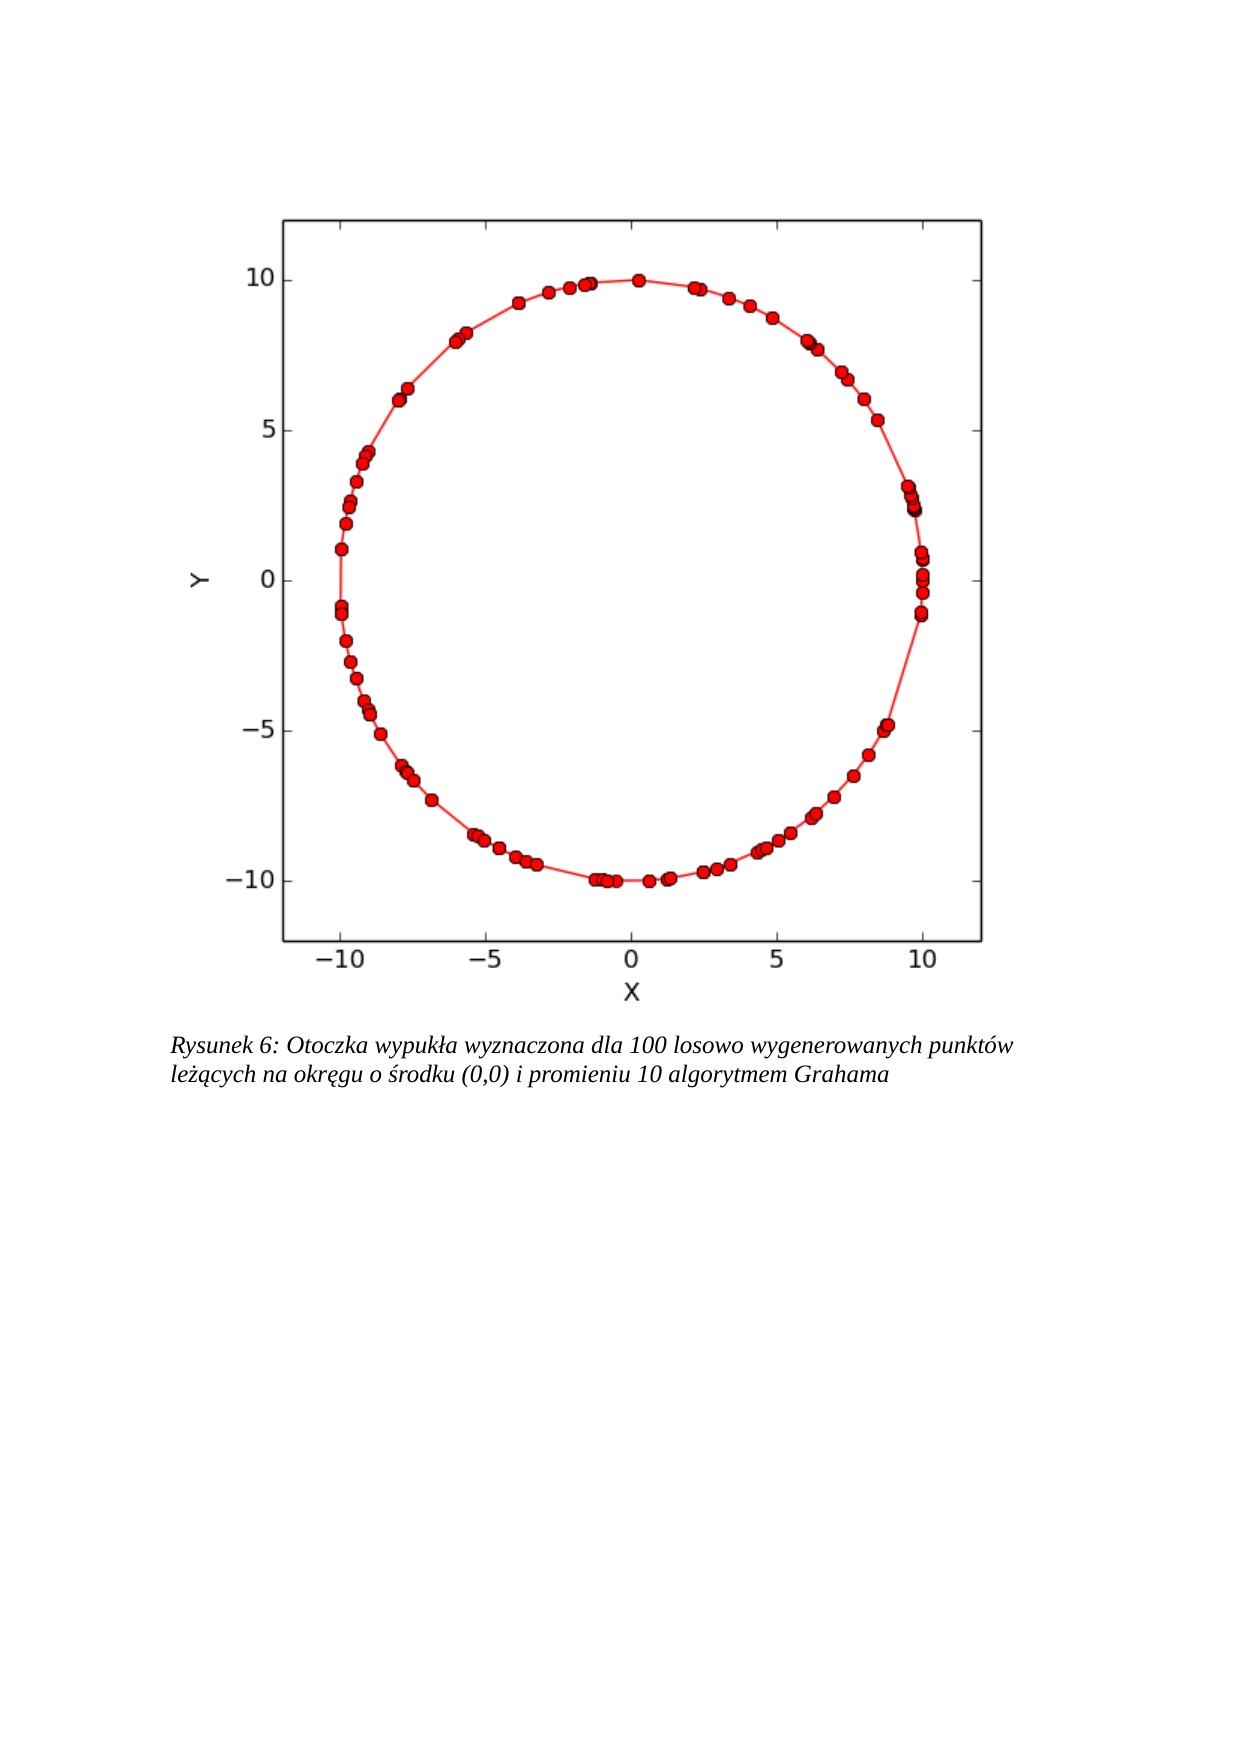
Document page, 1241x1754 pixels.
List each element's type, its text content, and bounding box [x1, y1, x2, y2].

text Rysunek 6: Otoczka wypukła wyznaczona dla 100 losowo wygenerowanych punktów leżących na okręgu o środku (0,0) i promieniu 10 algorytmem Grahama [170, 1031, 1070, 1088]
picture [170, 130, 1071, 1031]
